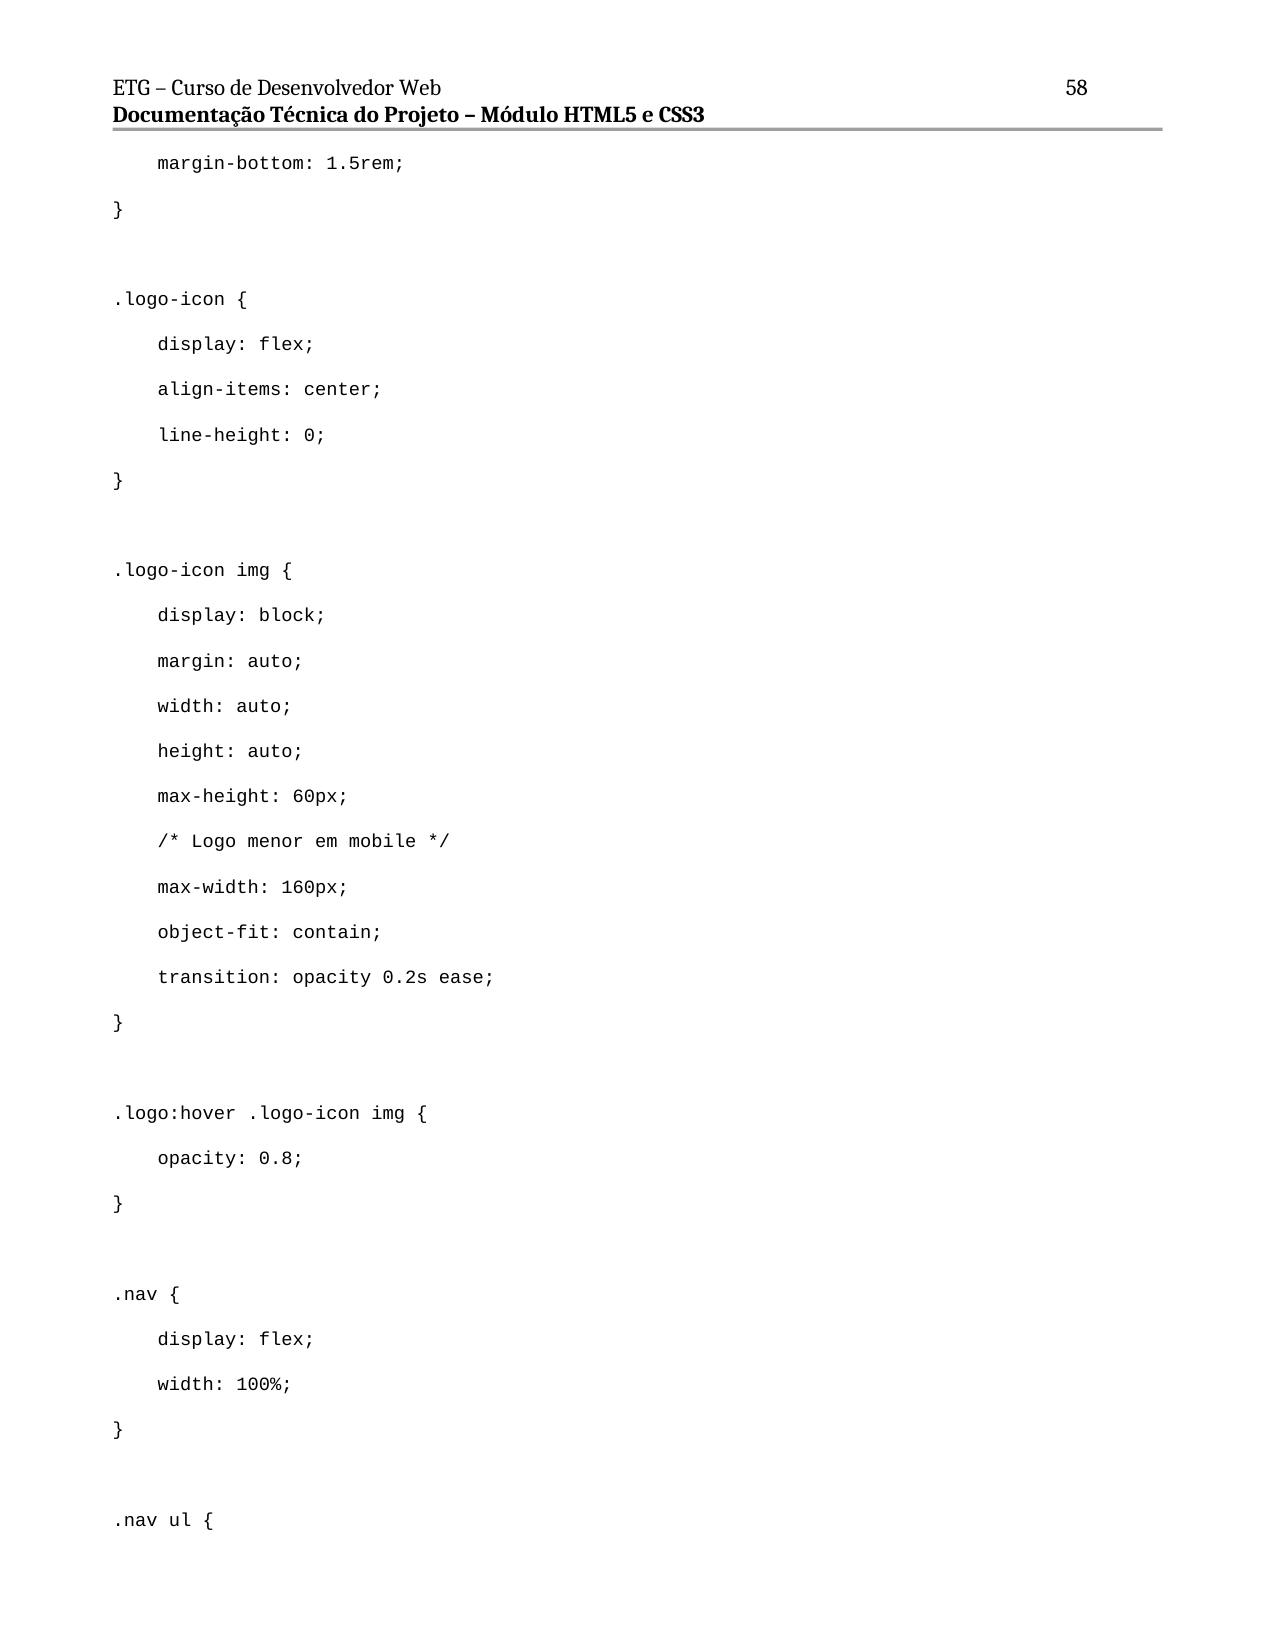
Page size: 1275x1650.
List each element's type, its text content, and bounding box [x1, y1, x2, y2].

text width: 100%; [112, 1375, 1162, 1396]
text align-items: center; [112, 380, 1162, 401]
text } [112, 1420, 1162, 1441]
text } [112, 199, 1162, 221]
text } [112, 1013, 1162, 1034]
text transition: opacity 0.2s ease; [112, 968, 1162, 989]
text } [112, 471, 1162, 492]
text display: flex; [112, 1329, 1162, 1351]
text .nav ul { [112, 1510, 1162, 1532]
text opacity: 0.8; [112, 1149, 1162, 1170]
text max-width: 160px; [112, 877, 1162, 899]
text object-fit: contain; [112, 923, 1162, 944]
text height: auto; [112, 742, 1162, 763]
text margin-bottom: 1.5rem; [112, 154, 1162, 175]
text } [112, 1194, 1162, 1215]
text line-height: 0; [112, 425, 1162, 447]
text /* Logo menor em mobile */ [112, 832, 1162, 853]
text .nav { [112, 1284, 1162, 1306]
text width: auto; [112, 697, 1162, 718]
text .logo-icon { [112, 290, 1162, 311]
text display: flex; [112, 335, 1162, 356]
text .logo-icon img { [112, 561, 1162, 582]
text .logo:hover .logo-icon img { [112, 1103, 1162, 1125]
text max-height: 60px; [112, 787, 1162, 808]
text margin: auto; [112, 651, 1162, 673]
text display: block; [112, 606, 1162, 627]
